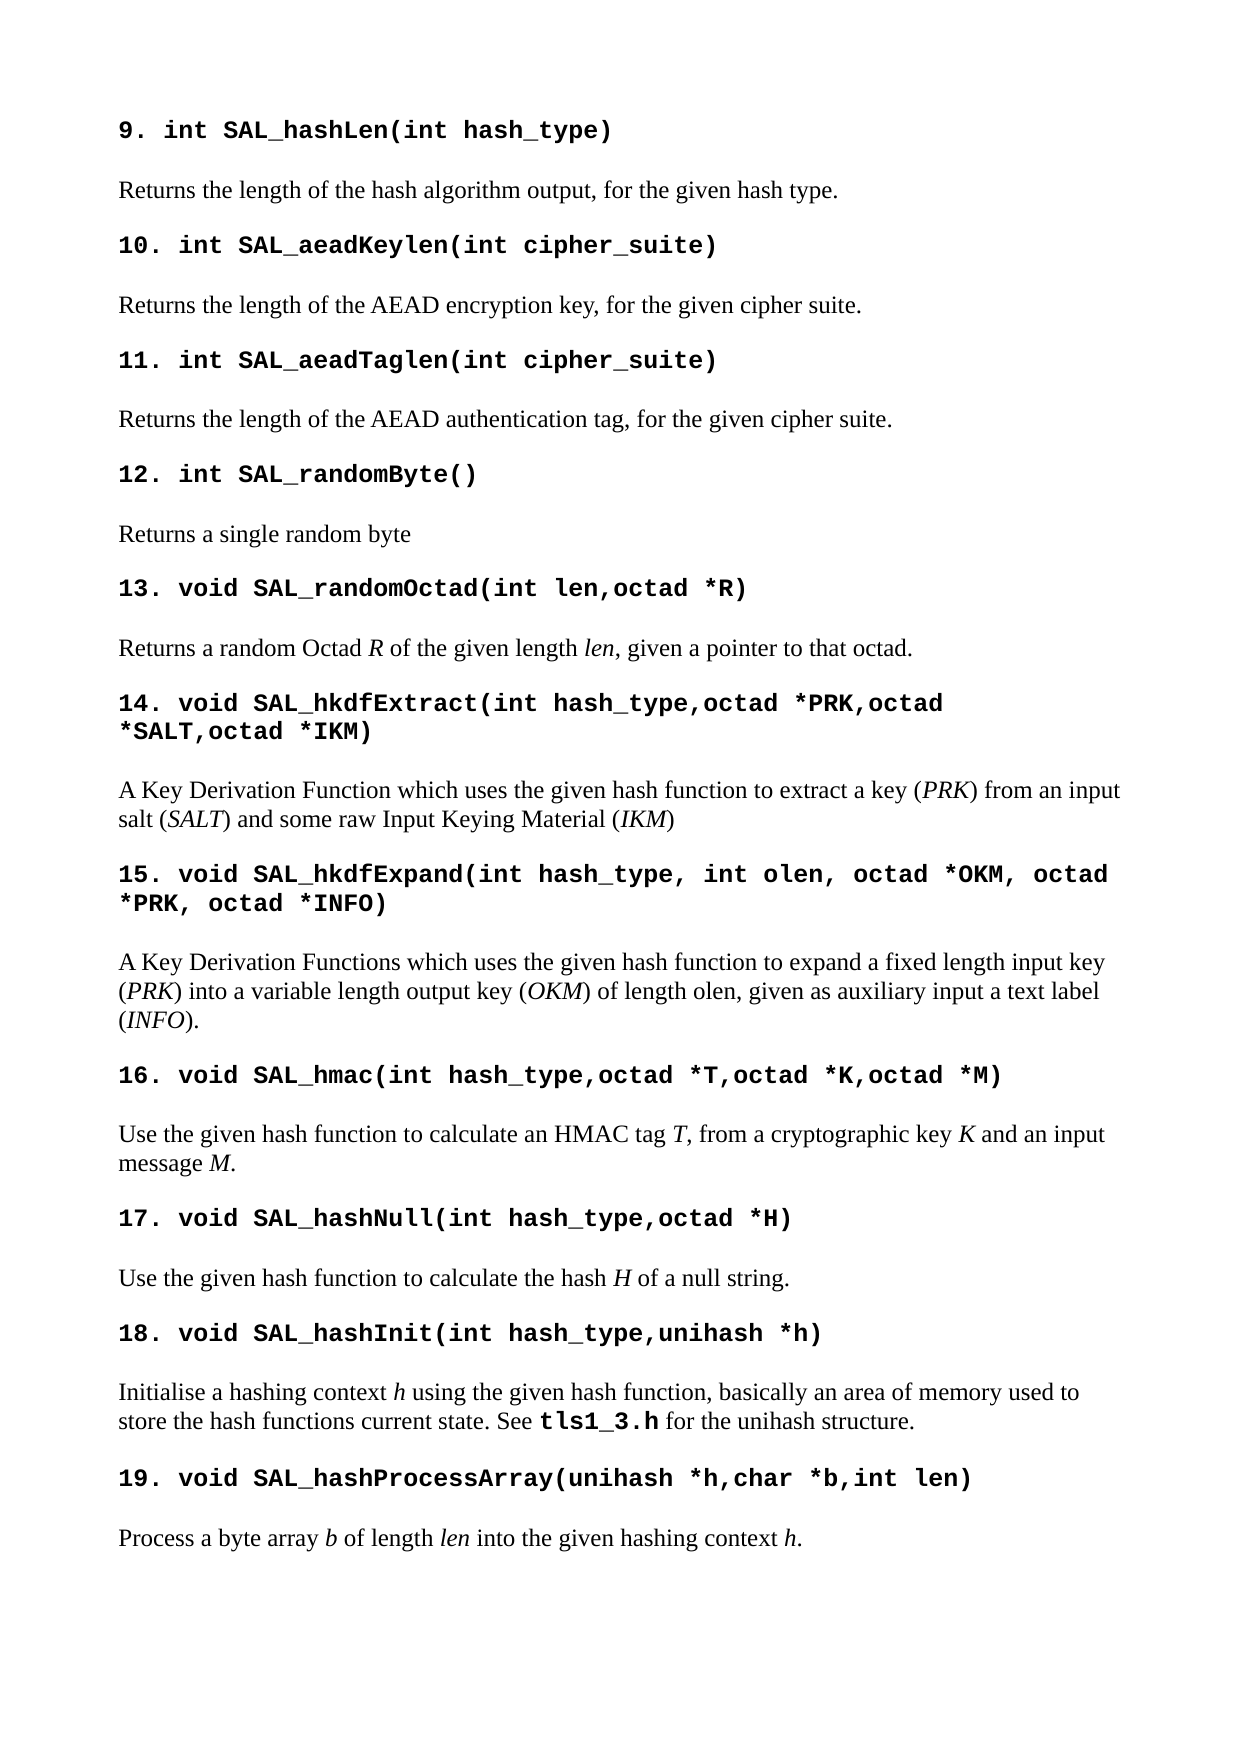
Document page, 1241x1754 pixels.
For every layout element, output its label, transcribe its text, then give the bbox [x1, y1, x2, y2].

text A Key Derivation Function which uses the given hash function to extract a key (PRK) from an input salt (SALT) and some raw Input Keying Material (IKM) [118, 776, 1122, 833]
text 19. void SAL_hashProcessArray(unihash *h,char *b,int len) [118, 1466, 1122, 1494]
text Returns a random Octad R of the given length len, given a pointer to that octad. [118, 633, 1122, 662]
text 16. void SAL_hmac(int hash_type,octad *T,octad *K,octad *M) [118, 1062, 1122, 1091]
text Returns the length of the AEAD authentication tag, for the given cipher suite. [118, 404, 1122, 433]
text A Key Derivation Functions which uses the given hash function to expand a fixed length input key (PRK) into a variable length output key (OKM) of length olen, given as auxiliary input a text label (INFO). [118, 947, 1122, 1033]
text 17. void SAL_hashNull(int hash_type,octad *H) [118, 1206, 1122, 1234]
text Returns a single random byte [118, 519, 1122, 548]
text Use the given hash function to calculate the hash H of a null string. [118, 1263, 1122, 1291]
text Returns the length of the AEAD encryption key, for the given cipher suite. [118, 290, 1122, 318]
text 14. void SAL_hkdfExtract(int hash_type,octad *PRK,octad *SALT,octad *IKM) [118, 691, 1122, 747]
text 12. int SAL_randomByte() [118, 462, 1122, 490]
text 15. void SAL_hkdfExpand(int hash_type, int olen, octad *OKM, octad *PRK, octad *INFO) [118, 862, 1122, 918]
text 9. int SAL_hashLen(int hash_type) [118, 118, 1122, 146]
text Use the given hash function to calculate an HMAC tag T, from a cryptographic key K and an input message M. [118, 1119, 1122, 1177]
text Initialise a hashing context h using the given hash function, basically an area of memory used to store the hash functions current state. See tls1_3.h for the unihash structure. [118, 1377, 1122, 1437]
text 13. void SAL_randomOctad(int len,octad *R) [118, 576, 1122, 604]
text 11. int SAL_aeadTaglen(int cipher_suite) [118, 347, 1122, 376]
text 10. int SAL_aeadKeylen(int cipher_suite) [118, 233, 1122, 261]
text Process a byte array b of length len into the given hashing context h. [118, 1523, 1122, 1551]
text 18. void SAL_hashInit(int hash_type,unihash *h) [118, 1320, 1122, 1348]
text Returns the length of the hash algorithm output, for the given hash type. [118, 175, 1122, 204]
